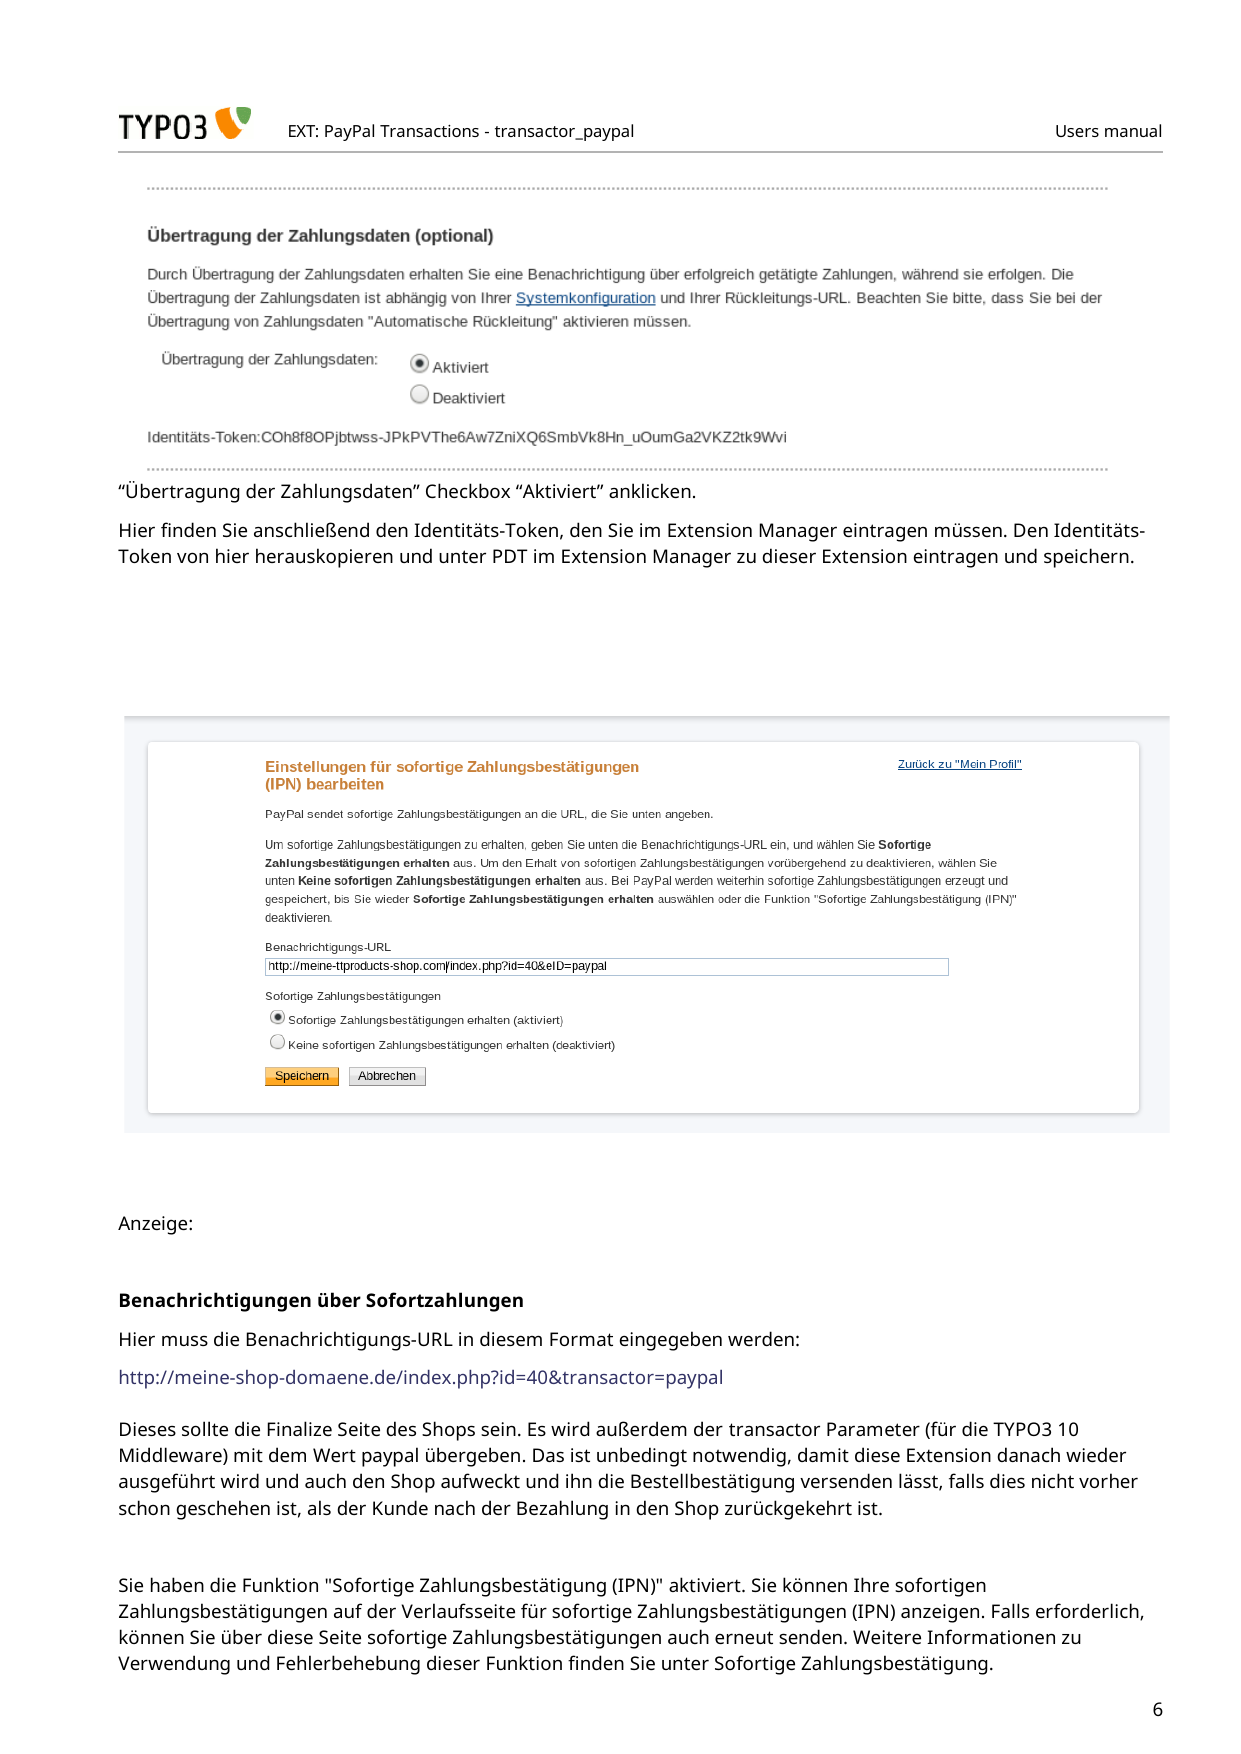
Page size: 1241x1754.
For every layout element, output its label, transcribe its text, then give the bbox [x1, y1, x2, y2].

text Anzeige: [118, 1210, 1163, 1236]
text “Übertragung der Zahlungsdaten” Checkbox “Aktiviert” anklicken. [118, 479, 1163, 504]
text Hier muss die Benachrichtigungs-URL in diesem Format eingegeben werden: [118, 1326, 1163, 1352]
text Sie haben die Funktion "Sofortige Zahlungsbestätigung (IPN)" aktiviert. Sie können Ihre sofortigen Zahlungsbestätigungen auf der Verlaufsseite für sofortige Zahlungsbestätigungen (IPN) anzeigen. Falls erforderlich, können Sie über diese Seite sofortige Zahlungsbestätigungen auch erneut senden. Weitere Informationen zu Verwendung und Fehlerbehebung dieser Funktion finden Sie unter Sofortige Zahlungsbestätigung. [118, 1571, 1163, 1676]
picture [118, 172, 1164, 479]
text http://meine-shop-domaene.de/index.php?id=40&transactor=paypal Dieses sollte die Finalize Seite des Shops sein. Es wird außerdem der transactor Parameter (für die TYPO3 10 Middleware) mit dem Wert paypal übergeben. Das ist unbedingt notwendig, damit diese Extension danach wieder ausgeführt wird und auch den Shop aufweckt und ihn die Bestellbestätigung versenden lässt, falls dies nicht vorher schon geschehen ist, als der Kunde nach der Bezahlung in den Shop zurückgekehrt ist. [118, 1364, 1163, 1520]
text Hier finden Sie anschließend den Identitäts-Token, den Sie im Extension Manager eintragen müssen. Den Identitäts-Token von hier herauskopieren und unter PDT im Extension Manager zu dieser Extension eintragen und speichern. [118, 517, 1163, 569]
picture [124, 716, 1170, 1133]
text Benachrichtigungen über Sofortzahlungen [118, 1287, 1163, 1313]
picture [118, 106, 254, 139]
